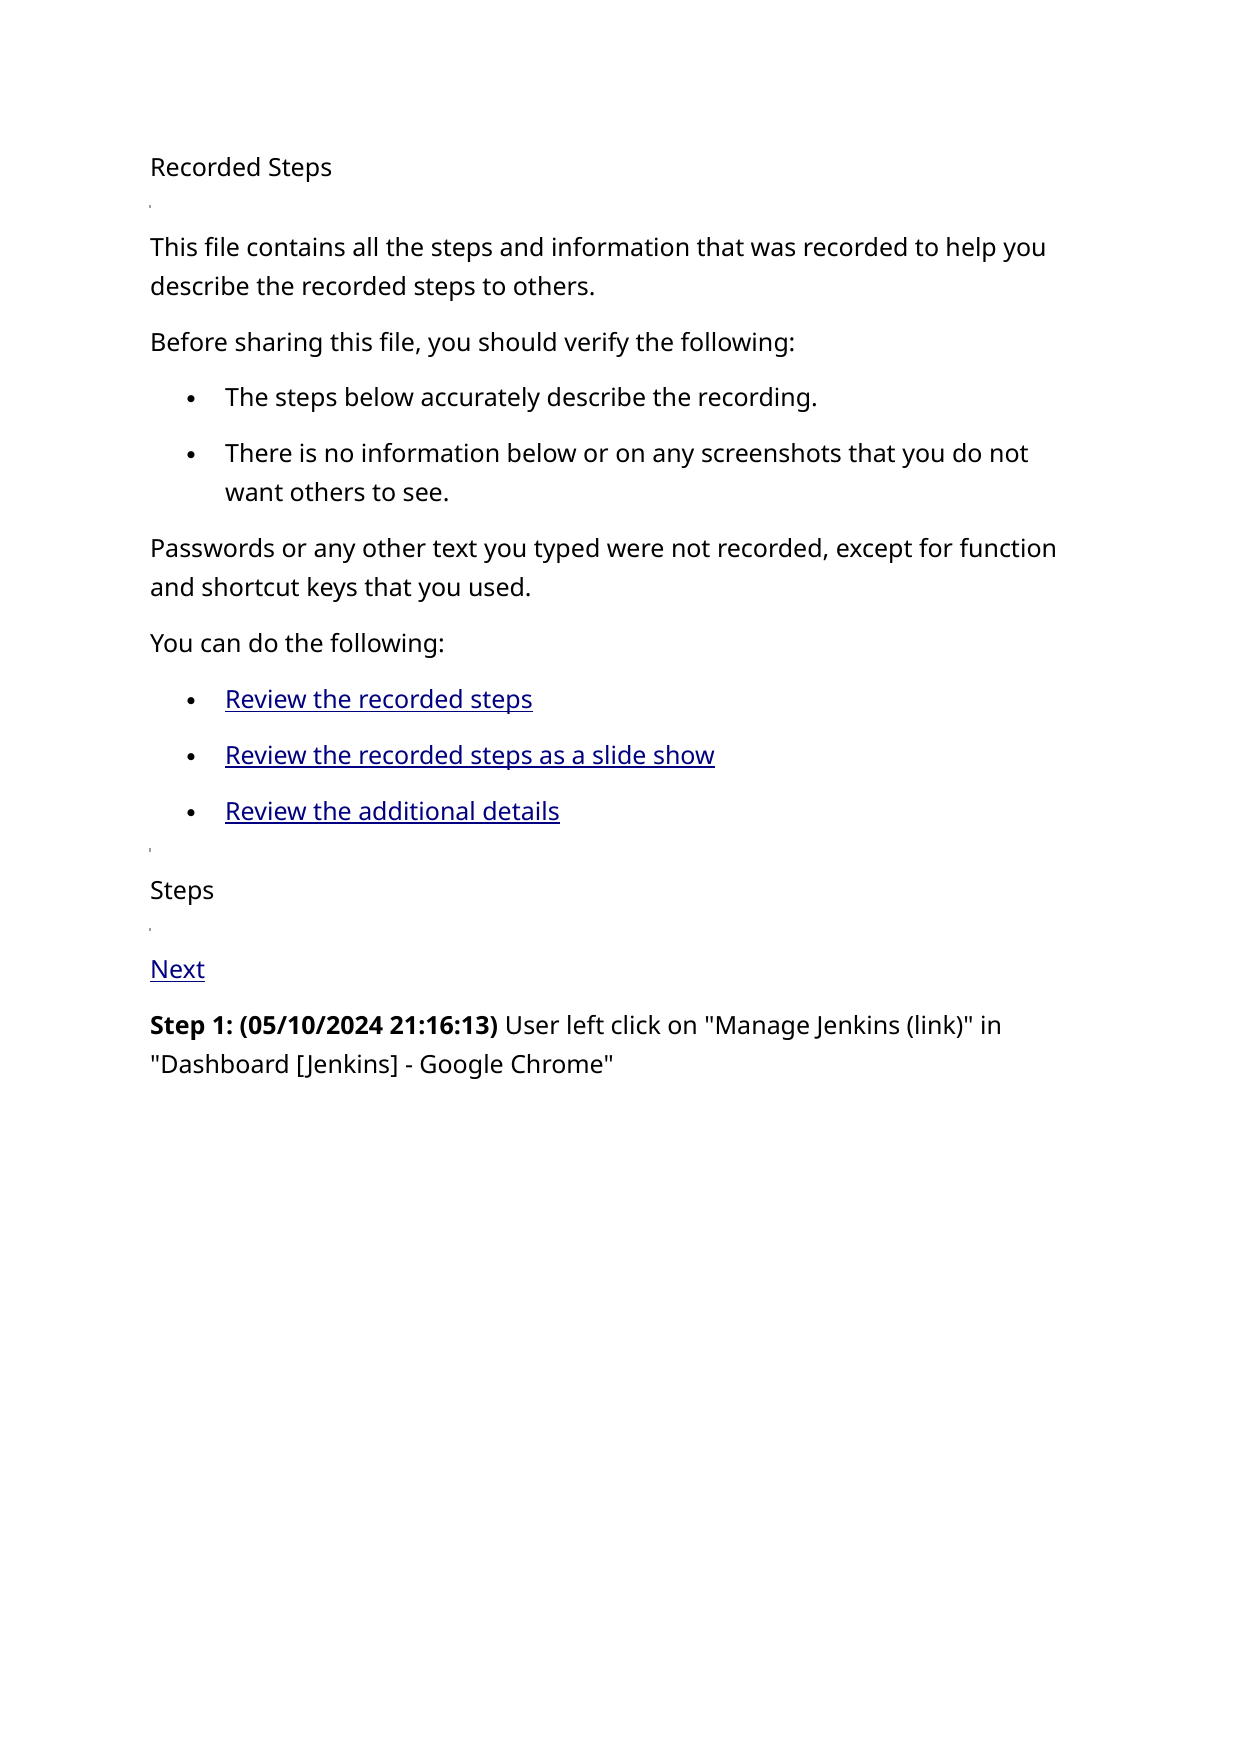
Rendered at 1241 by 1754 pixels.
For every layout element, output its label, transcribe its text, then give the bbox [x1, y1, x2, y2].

text Step 1: (‎05/‎10/‎2024 21:16:13) User left click on "Manage Jenkins (link)" in "Dashboard [Jenkins] - Google Chrome" [150, 1007, 1090, 1081]
text You can do the following: [150, 626, 1090, 660]
text Next [150, 952, 1090, 986]
list Review the additional details [187, 793, 1090, 827]
list Review the recorded steps as a slide show [187, 737, 1090, 772]
list Review the recorded steps [187, 682, 1090, 716]
text Steps [150, 872, 1090, 907]
text Recorded Steps [150, 150, 1090, 184]
text Before sharing this file, you should verify the following: [150, 324, 1090, 358]
text This file contains all the steps and information that was recorded to help you describe the recorded steps to others. [150, 229, 1090, 302]
list There is no information below or on any screenshots that you do not want others to see. [187, 436, 1090, 509]
text Passwords or any other text you typed were not recorded, except for function and shortcut keys that you used. [150, 531, 1090, 604]
list The steps below accurately describe the recording. [187, 380, 1090, 414]
